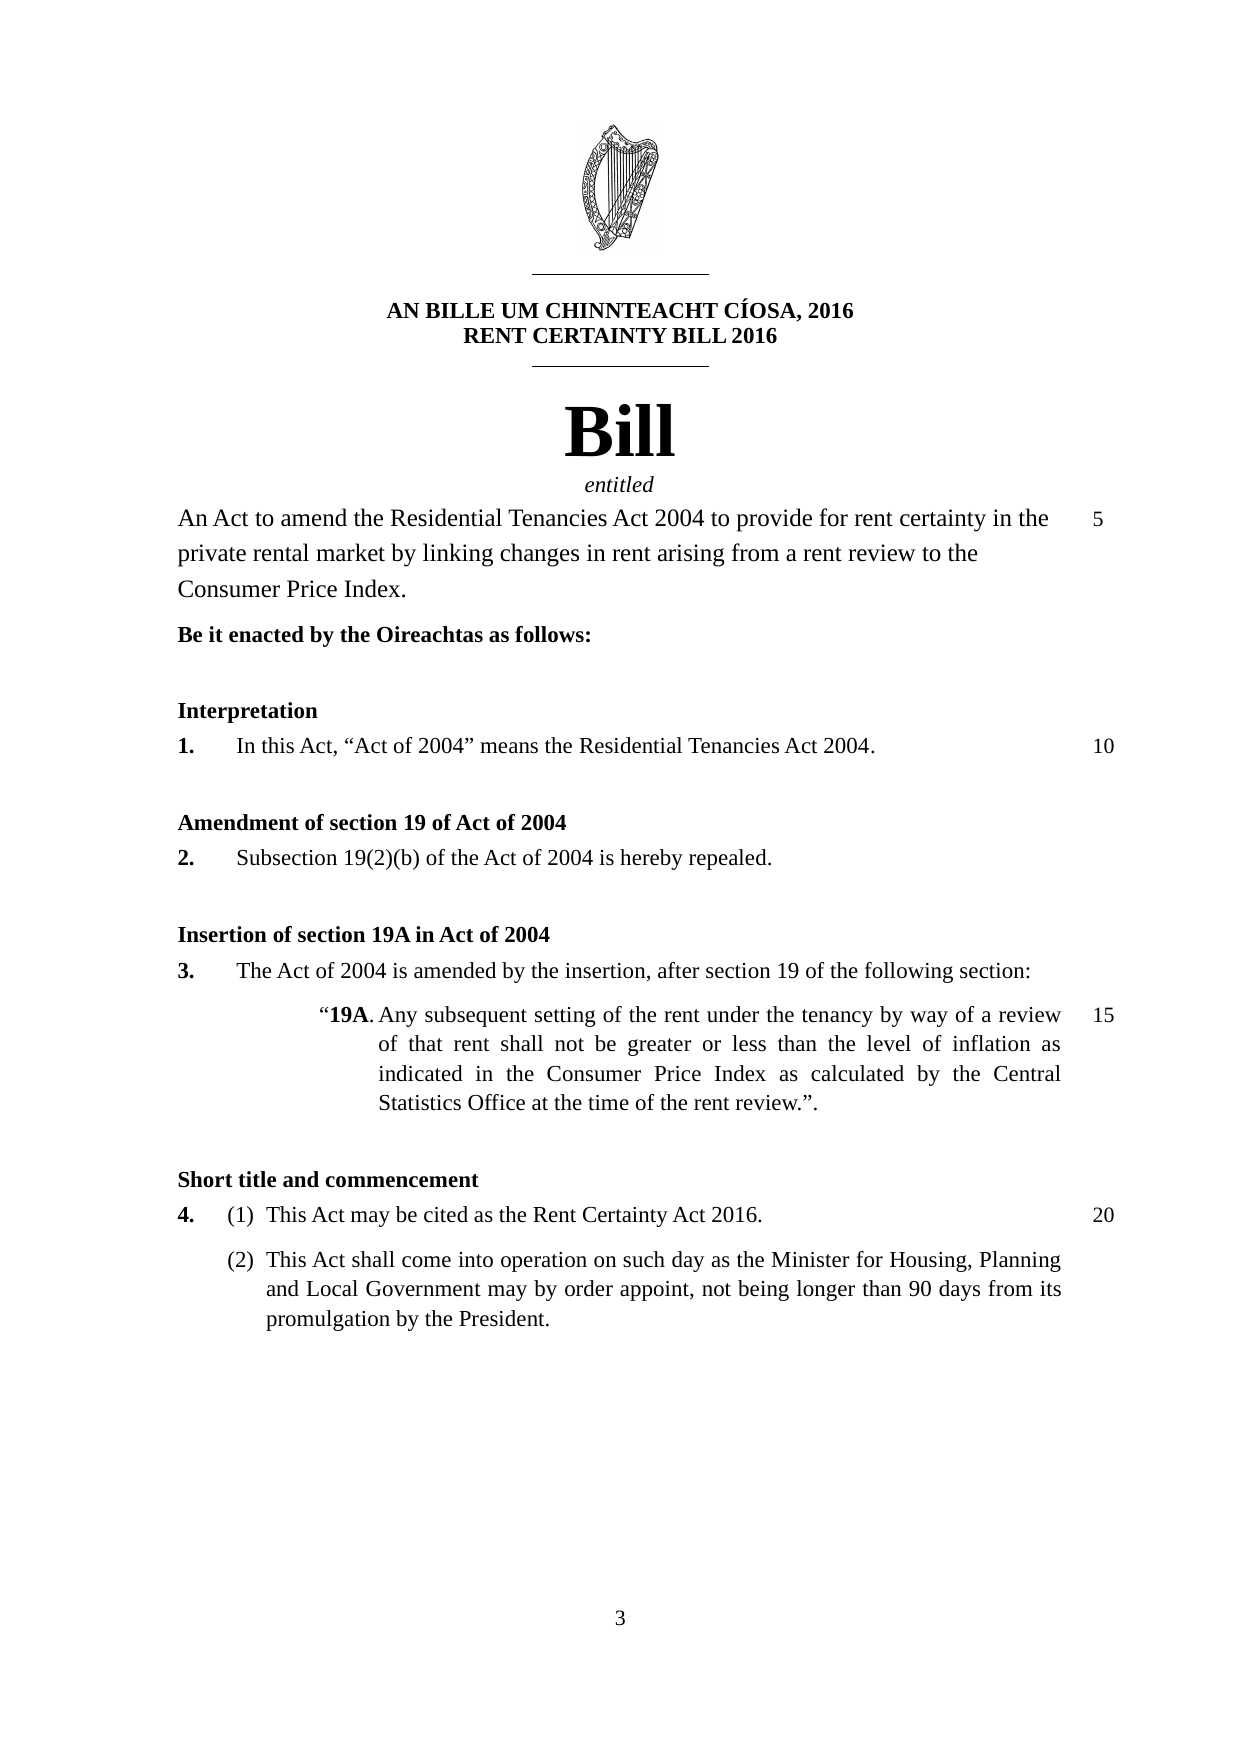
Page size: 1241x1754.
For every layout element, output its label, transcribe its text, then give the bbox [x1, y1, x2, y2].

text Insertion of section 19A in Act of 2004 [177, 919, 1063, 948]
text 1. In this Act, “Act of 2004” means the Residential Tenancies Act 2004. [177, 730, 1063, 759]
text 2. Subsection 19(2)(b) of the Act of 2004 is hereby repealed. [177, 842, 1063, 872]
title An Act to amend the Residential Tenancies Act 2004 to provide for rent certainty in the private rental market by linking changes in rent arising from a rent review to the Consumer Price Index. [177, 498, 1063, 604]
text 4. (1) This Act may be cited as the Rent Certainty Act 2016. [177, 1199, 1063, 1229]
title AN BILLE UM CHINNTEACHT CÍOSA, 2016 [177, 297, 1063, 323]
text (2) This Act shall come into operation on such day as the Minister for Housing, Planning and Local Government may by order appoint, not being longer than 90 days from its promulgation by the President. [177, 1244, 1063, 1332]
text 3. The Act of 2004 is amended by the insertion, after section 19 of the following section: [177, 954, 1063, 984]
text “19A. Any subsequent setting of the rent under the tenancy by way of a review of that rent shall not be greater or less than the level of inflation as indicated in the Consumer Price Index as calculated by the Central Statistics Office at the time of the rent review.”. [319, 999, 1063, 1117]
text Bill [177, 389, 1063, 472]
text Be it enacted by the Oireachtas as follows: [177, 622, 1063, 647]
text Amendment of section 19 of Act of 2004 [177, 807, 1063, 836]
picture [295, 117, 945, 257]
title entitled [177, 472, 1063, 498]
text Interpretation [177, 695, 1063, 724]
title Rent Certainty Bill 2016 [177, 323, 1063, 348]
text Short title and commencement [177, 1164, 1063, 1193]
